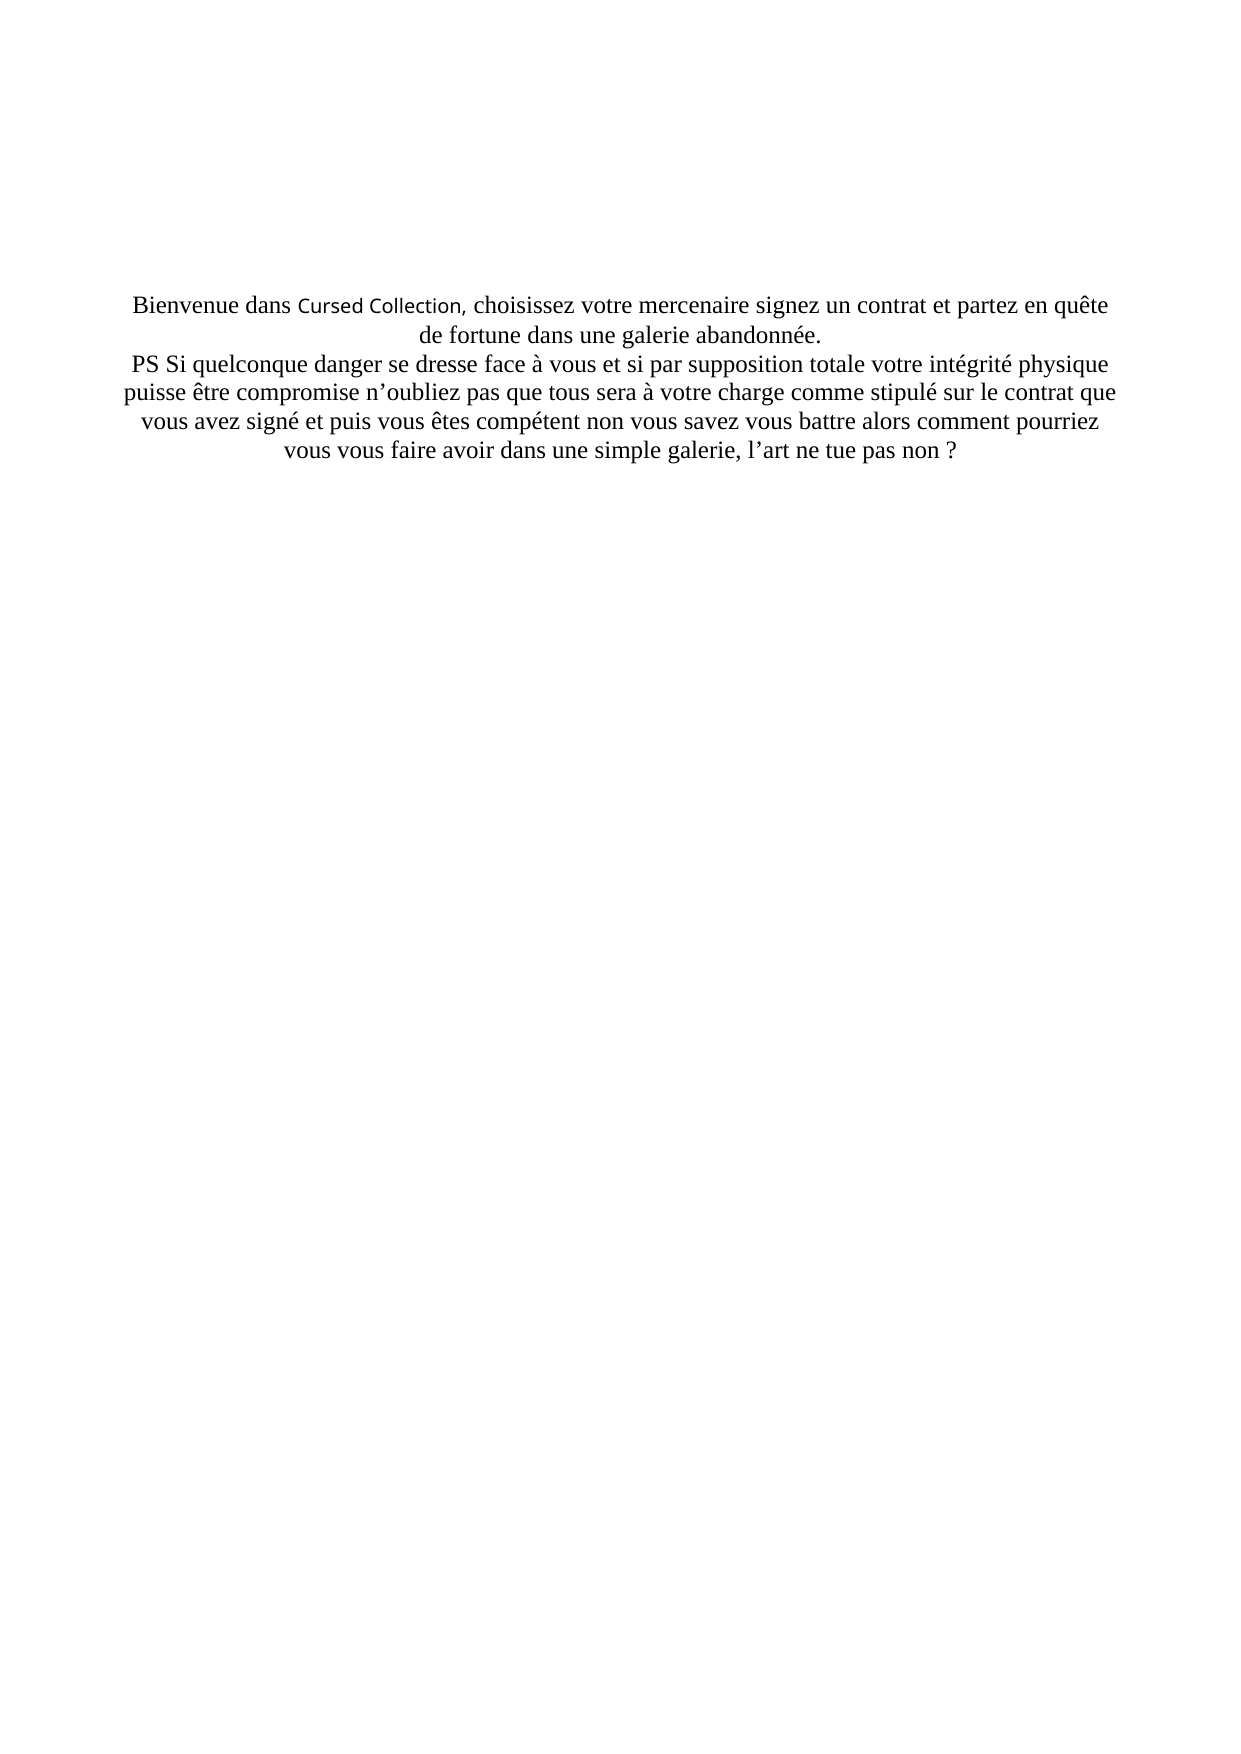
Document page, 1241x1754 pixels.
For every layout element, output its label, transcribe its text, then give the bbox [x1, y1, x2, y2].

text Bienvenue dans Cursed Collection, choisissez votre mercenaire signez un contrat et partez en quête de fortune dans une galerie abandonnée. [118, 291, 1122, 349]
text PS Si quelconque danger se dresse face à vous et si par supposition totale votre intégrité physique puisse être compromise n’oubliez pas que tous sera à votre charge comme stipulé sur le contrat que vous avez signé et puis vous êtes compétent non vous savez vous battre alors comment pourriez vous vous faire avoir dans une simple galerie, l’art ne tue pas non ? [118, 349, 1122, 464]
